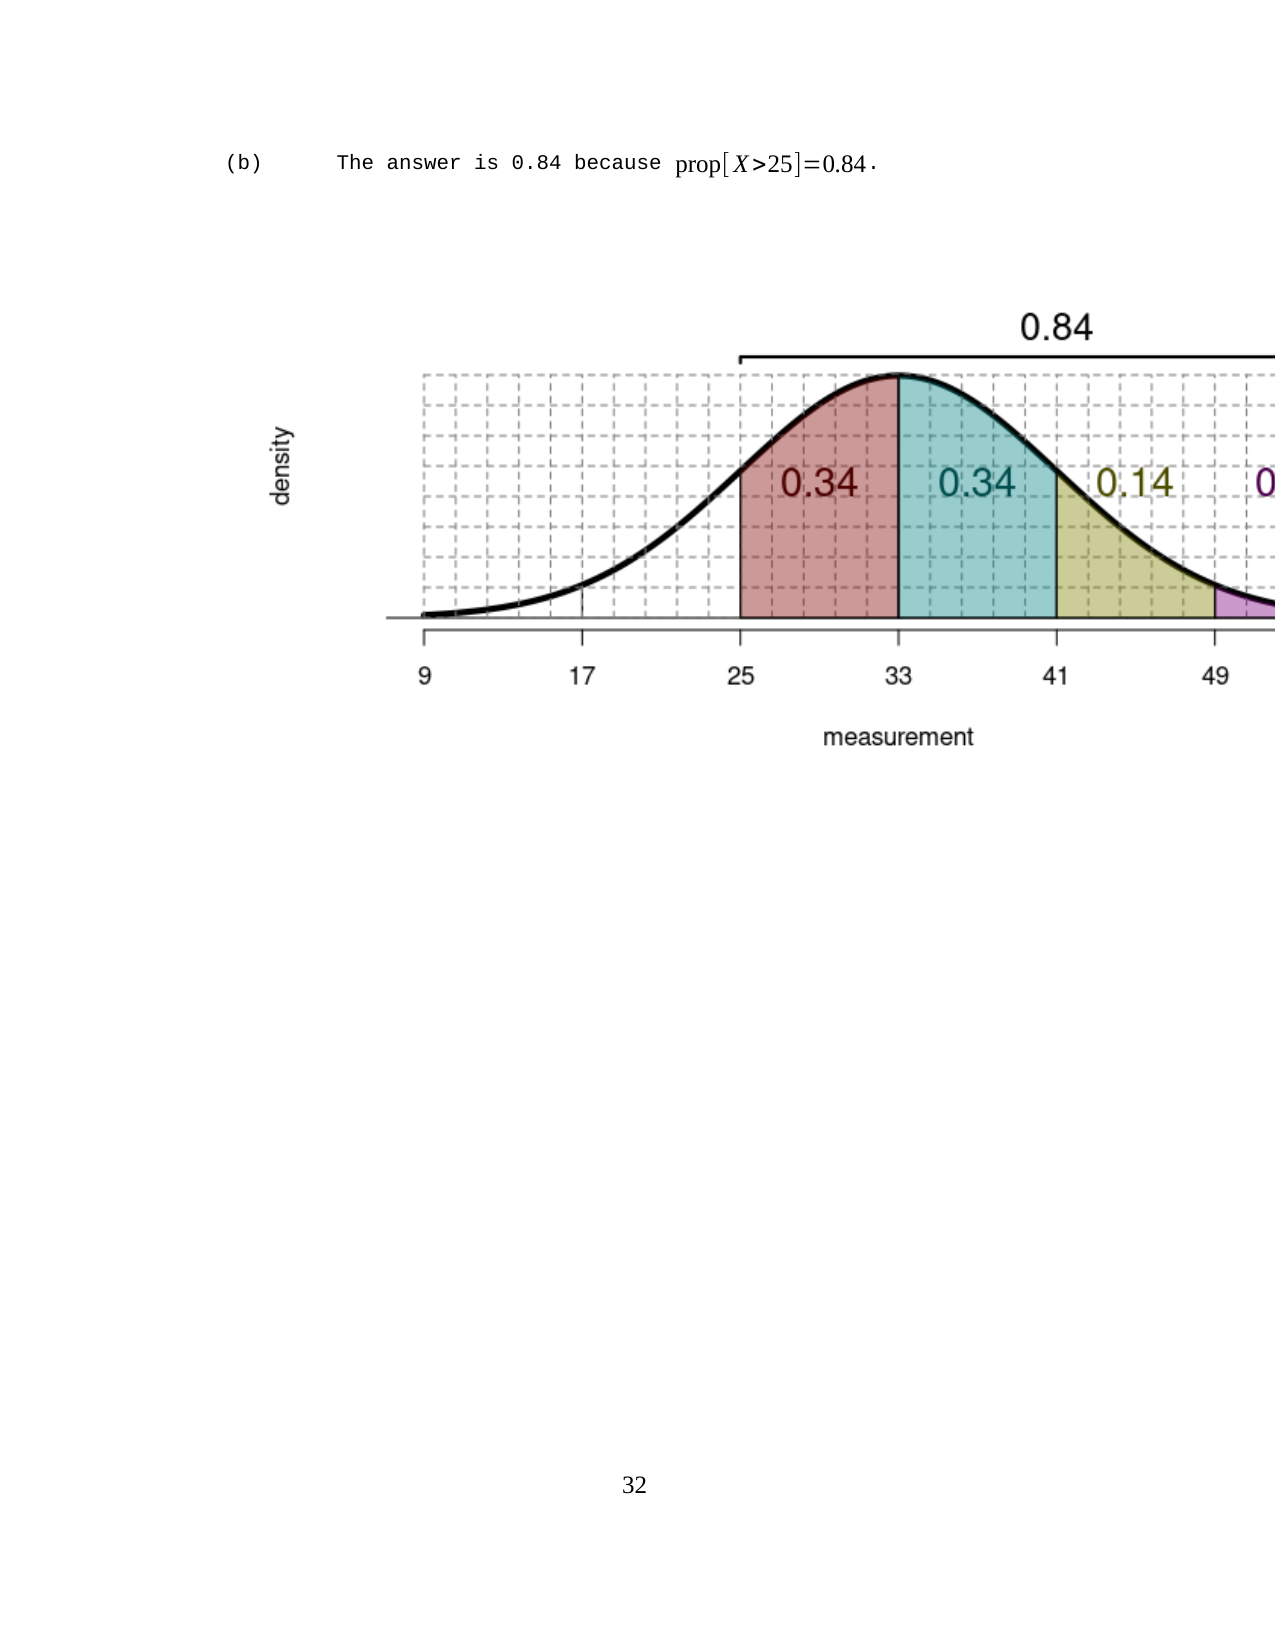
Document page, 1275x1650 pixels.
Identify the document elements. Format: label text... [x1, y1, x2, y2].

picture [262, 178, 1275, 785]
list The answer is 0.84 because . [225, 150, 1125, 791]
